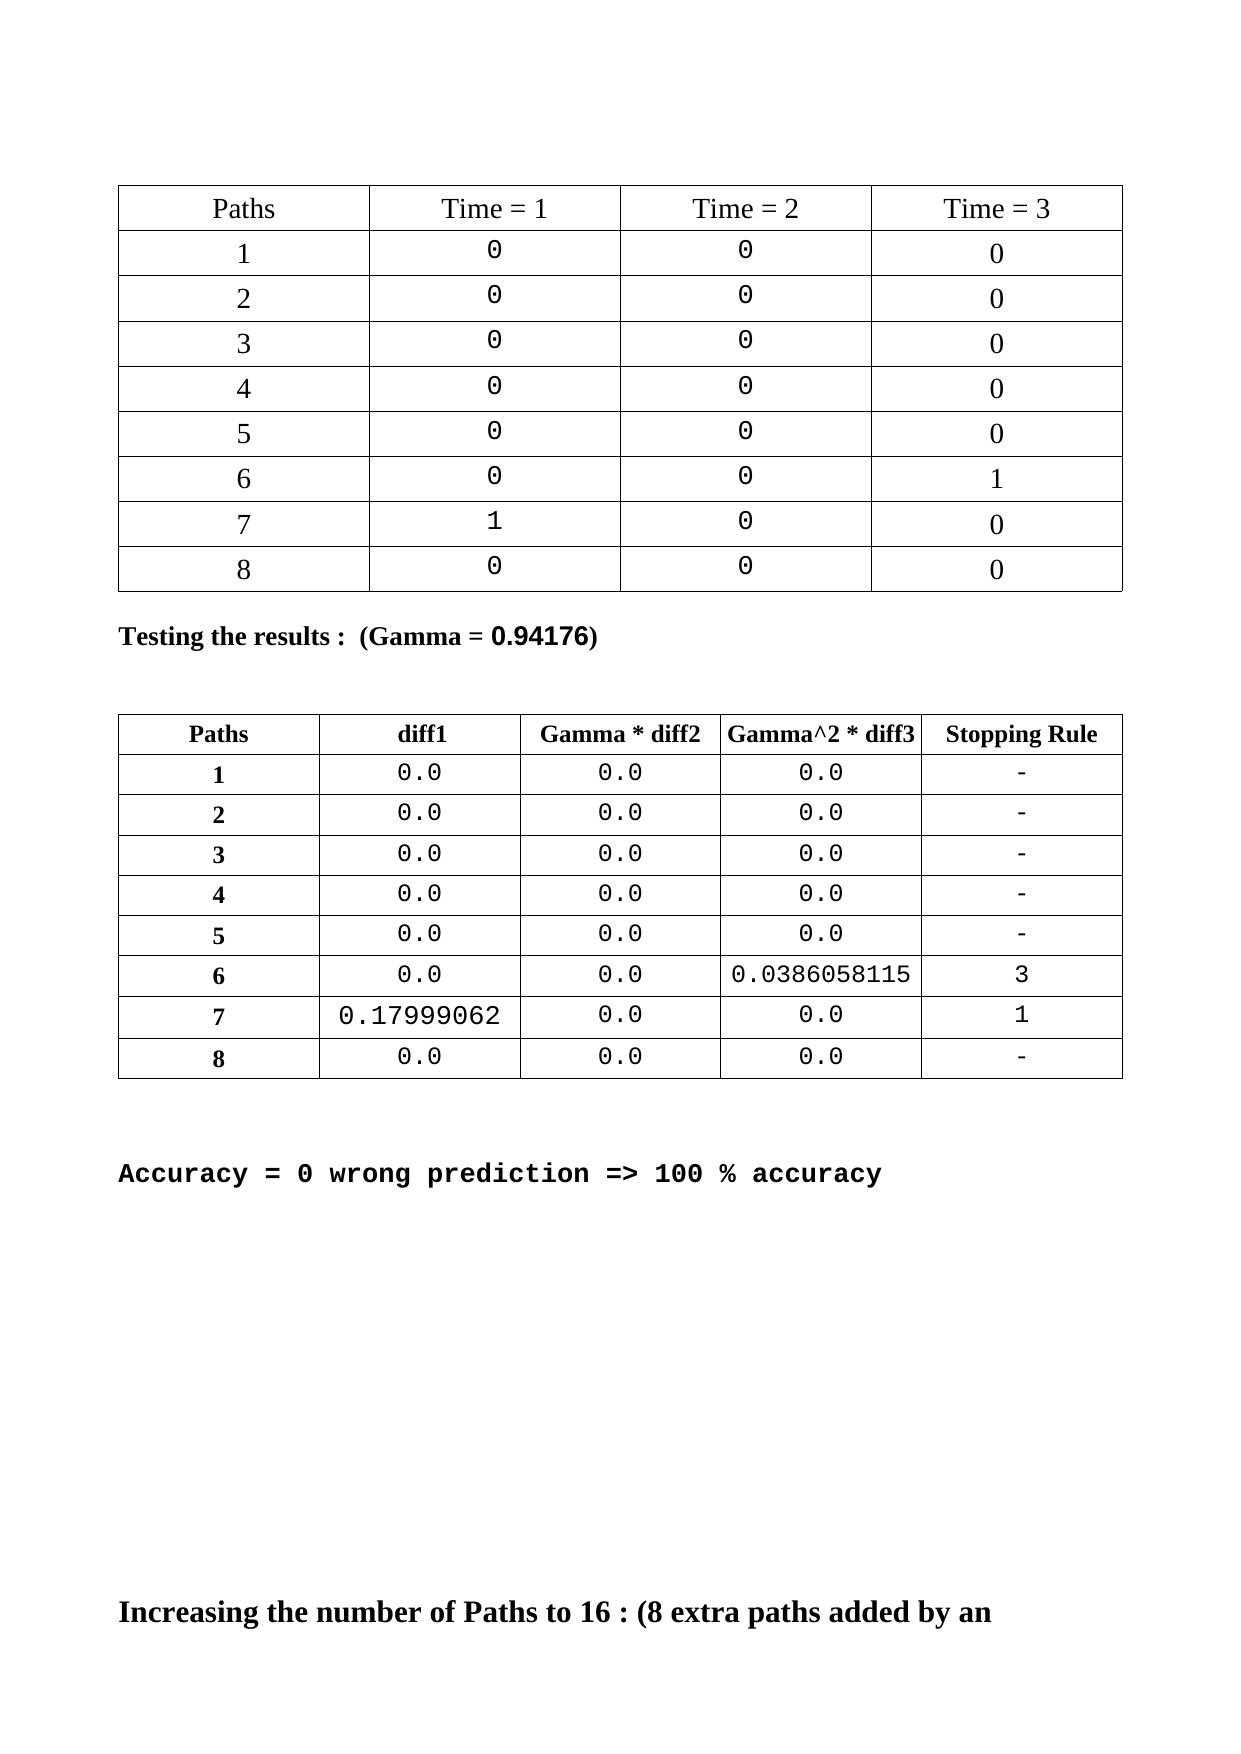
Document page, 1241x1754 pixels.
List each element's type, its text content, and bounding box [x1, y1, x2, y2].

table_cell 6 [119, 457, 369, 501]
table_cell - [922, 795, 1122, 834]
table_cell 8 [119, 1039, 319, 1078]
table_cell 3 [922, 956, 1122, 996]
table_cell 4 [119, 876, 319, 915]
table_cell 0 [621, 457, 871, 501]
table_cell 1 [872, 457, 1122, 501]
table_cell 0 [872, 322, 1122, 366]
table_cell 2 [119, 276, 369, 321]
table_cell 0 [370, 276, 620, 321]
table_cell 0.0 [721, 997, 921, 1038]
table_cell 0 [621, 502, 871, 546]
table_cell 8 [119, 547, 369, 591]
table_cell 0 [872, 412, 1122, 456]
table_header Time = 1 [370, 186, 620, 230]
table_cell 0.0 [521, 916, 720, 955]
table_cell 0.0 [320, 755, 520, 794]
table_cell 1 [370, 502, 620, 546]
table_cell 2 [119, 795, 319, 834]
table_cell 0.0 [721, 836, 921, 875]
table_cell 0.0 [521, 755, 720, 794]
table_cell 0.0 [721, 876, 921, 915]
table_cell 7 [119, 997, 319, 1038]
table_header Paths [119, 186, 369, 230]
table_cell 0.0386058115 [721, 956, 921, 996]
table_cell 0.0 [521, 876, 720, 915]
table_cell 0.0 [320, 1039, 520, 1078]
table_cell 0.0 [521, 997, 720, 1038]
table_cell 0 [621, 367, 871, 411]
table_header diff1 [320, 715, 520, 754]
table_cell 0 [621, 276, 871, 321]
table_header Paths [119, 715, 319, 754]
table_cell 6 [119, 956, 319, 996]
table_cell 3 [119, 322, 369, 366]
text Accuracy = 0 wrong prediction => 100 % accuracy [118, 1159, 1122, 1190]
table_cell 0.0 [521, 1039, 720, 1078]
table_cell 0 [370, 367, 620, 411]
table_cell 0 [621, 412, 871, 456]
table_cell 1 [119, 231, 369, 275]
table_cell 0.0 [320, 956, 520, 996]
table_cell 0 [872, 547, 1122, 591]
table_cell - [922, 916, 1122, 955]
table_cell 0 [872, 502, 1122, 546]
table_header Gamma^2 * diff3 [721, 715, 921, 754]
table_cell 0 [872, 276, 1122, 321]
table_cell 5 [119, 916, 319, 955]
table_cell 0.0 [320, 876, 520, 915]
table_cell 0 [621, 547, 871, 591]
text Increasing the number of Paths to 16 : (8 extra paths added by an [118, 1593, 1122, 1629]
table_cell 0 [370, 231, 620, 275]
table_cell - [922, 1039, 1122, 1078]
table_cell 3 [119, 836, 319, 875]
table_cell 0 [872, 231, 1122, 275]
table_cell 0.0 [721, 755, 921, 794]
table_cell 0.0 [521, 795, 720, 834]
table_cell 0 [621, 322, 871, 366]
table_cell 0 [370, 412, 620, 456]
table_header Time = 2 [621, 186, 871, 230]
table_cell 0 [370, 547, 620, 591]
table_cell 0.0 [721, 916, 921, 955]
table_cell 0.0 [721, 1039, 921, 1078]
table_cell 4 [119, 367, 369, 411]
table_cell - [922, 876, 1122, 915]
text Testing the results : (Gamma = 0.94176) [118, 620, 1122, 651]
table_cell 0.0 [521, 956, 720, 996]
table_cell 0 [370, 457, 620, 501]
table_cell 0 [872, 367, 1122, 411]
table_cell - [922, 836, 1122, 875]
table_cell 7 [119, 502, 369, 546]
table_header Gamma * diff2 [521, 715, 720, 754]
table_cell 5 [119, 412, 369, 456]
table_cell 0.0 [320, 836, 520, 875]
table_header Stopping Rule [922, 715, 1122, 754]
table_cell - [922, 755, 1122, 794]
table_cell 0.0 [320, 795, 520, 834]
table_cell 0 [370, 322, 620, 366]
table_cell 0.0 [320, 916, 520, 955]
table_header Time = 3 [872, 186, 1122, 230]
table_cell 1 [119, 755, 319, 794]
table_cell 0.0 [721, 795, 921, 834]
table_cell 0.17999062 [320, 997, 520, 1038]
table_cell 0.0 [521, 836, 720, 875]
table_cell 1 [922, 997, 1122, 1038]
table_cell 0 [621, 231, 871, 275]
